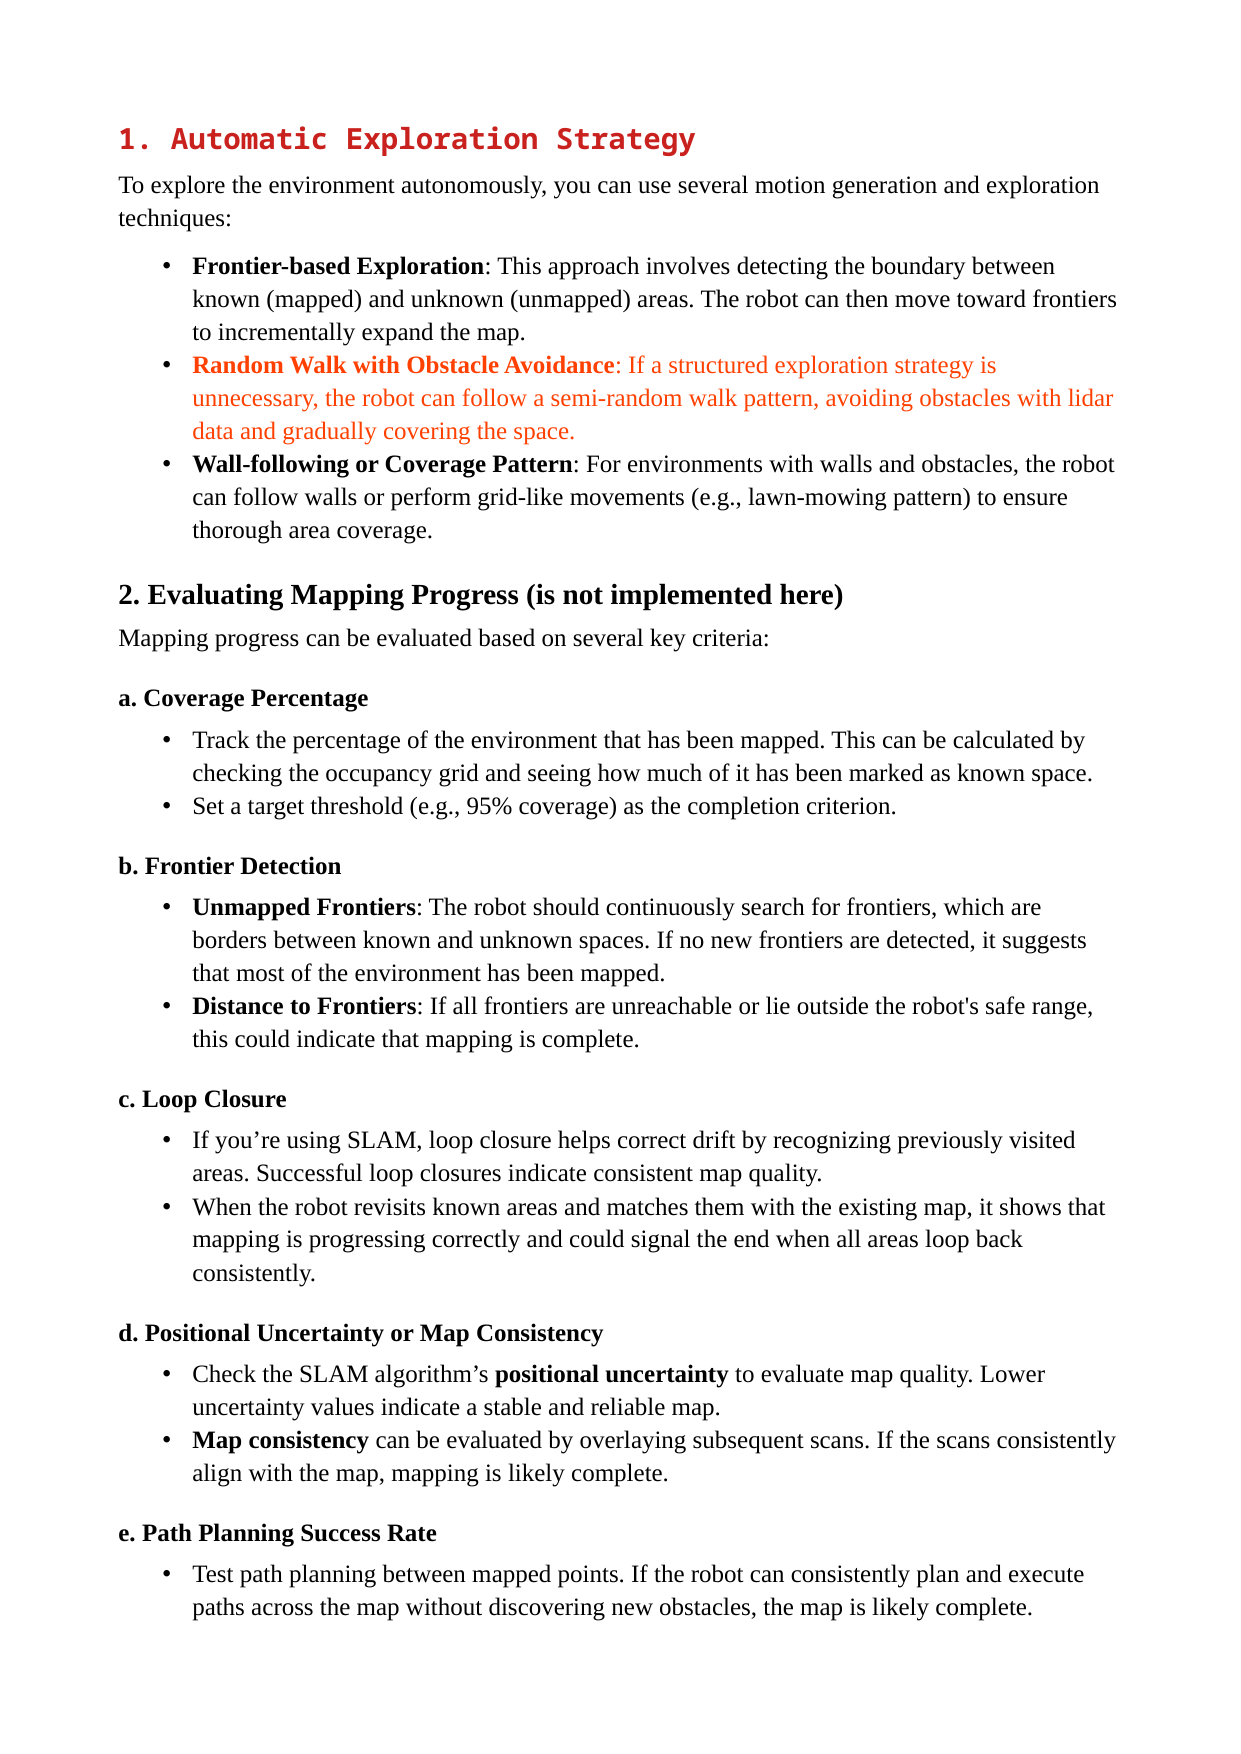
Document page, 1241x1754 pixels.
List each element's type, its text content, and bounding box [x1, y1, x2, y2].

list Test path planning between mapped points. If the robot can consistently plan and execute paths across the map without discovering new obstacles, the map is likely complete. [162, 1559, 1122, 1621]
list Unmapped Frontiers: The robot should continuously search for frontiers, which are borders between known and unknown spaces. If no new frontiers are detected, it suggests that most of the environment has been mapped. [162, 892, 1122, 987]
list Set a target threshold (e.g., 95% coverage) as the completion criterion. [162, 791, 1122, 819]
subtitle 1. Automatic Exploration Strategy [118, 118, 1122, 158]
list Wall-following or Coverage Pattern: For environments with walls and obstacles, the robot can follow walls or perform grid-like movements (e.g., lawn-mowing pattern) to ensure thorough area coverage. [162, 449, 1122, 544]
list Check the SLAM algorithm’s positional uncertainty to evaluate map quality. Lower uncertainty values indicate a stable and reliable map. [162, 1359, 1122, 1421]
text To explore the environment autonomously, you can use several motion generation and exploration techniques: [118, 170, 1122, 232]
list Map consistency can be evaluated by overlaying subsequent scans. If the scans consistently align with the map, mapping is likely complete. [162, 1425, 1122, 1487]
subtitle 2. Evaluating Mapping Progress (is not implemented here) [118, 577, 1122, 611]
list Frontier-based Exploration: This approach involves detecting the boundary between known (mapped) and unknown (unmapped) areas. The robot can then move toward frontiers to incrementally expand the map. [162, 251, 1122, 346]
subtitle c. Loop Closure [118, 1084, 1122, 1113]
list Track the percentage of the environment that has been mapped. This can be calculated by checking the occupancy grid and seeing how much of it has been marked as known space. [162, 725, 1122, 786]
subtitle a. Coverage Percentage [118, 683, 1122, 712]
subtitle e. Path Planning Success Rate [118, 1518, 1122, 1547]
list Distance to Frontiers: If all frontiers are unreachable or lie outside the robot's safe range, this could indicate that mapping is complete. [162, 991, 1122, 1053]
list Random Walk with Obstacle Avoidance: If a structured exploration strategy is unnecessary, the robot can follow a semi-random walk pattern, avoiding obstacles with lidar data and gradually covering the space. [162, 350, 1122, 445]
list When the robot revisits known areas and matches them with the existing map, it shows that mapping is progressing correctly and could signal the end when all areas loop back consistently. [162, 1192, 1122, 1286]
subtitle b. Frontier Detection [118, 851, 1122, 879]
text Mapping progress can be evaluated based on several key criteria: [118, 623, 1122, 652]
subtitle d. Positional Uncertainty or Map Consistency [118, 1318, 1122, 1346]
list If you’re using SLAM, loop closure helps correct drift by recognizing previously visited areas. Successful loop closures indicate consistent map quality. [162, 1126, 1122, 1187]
